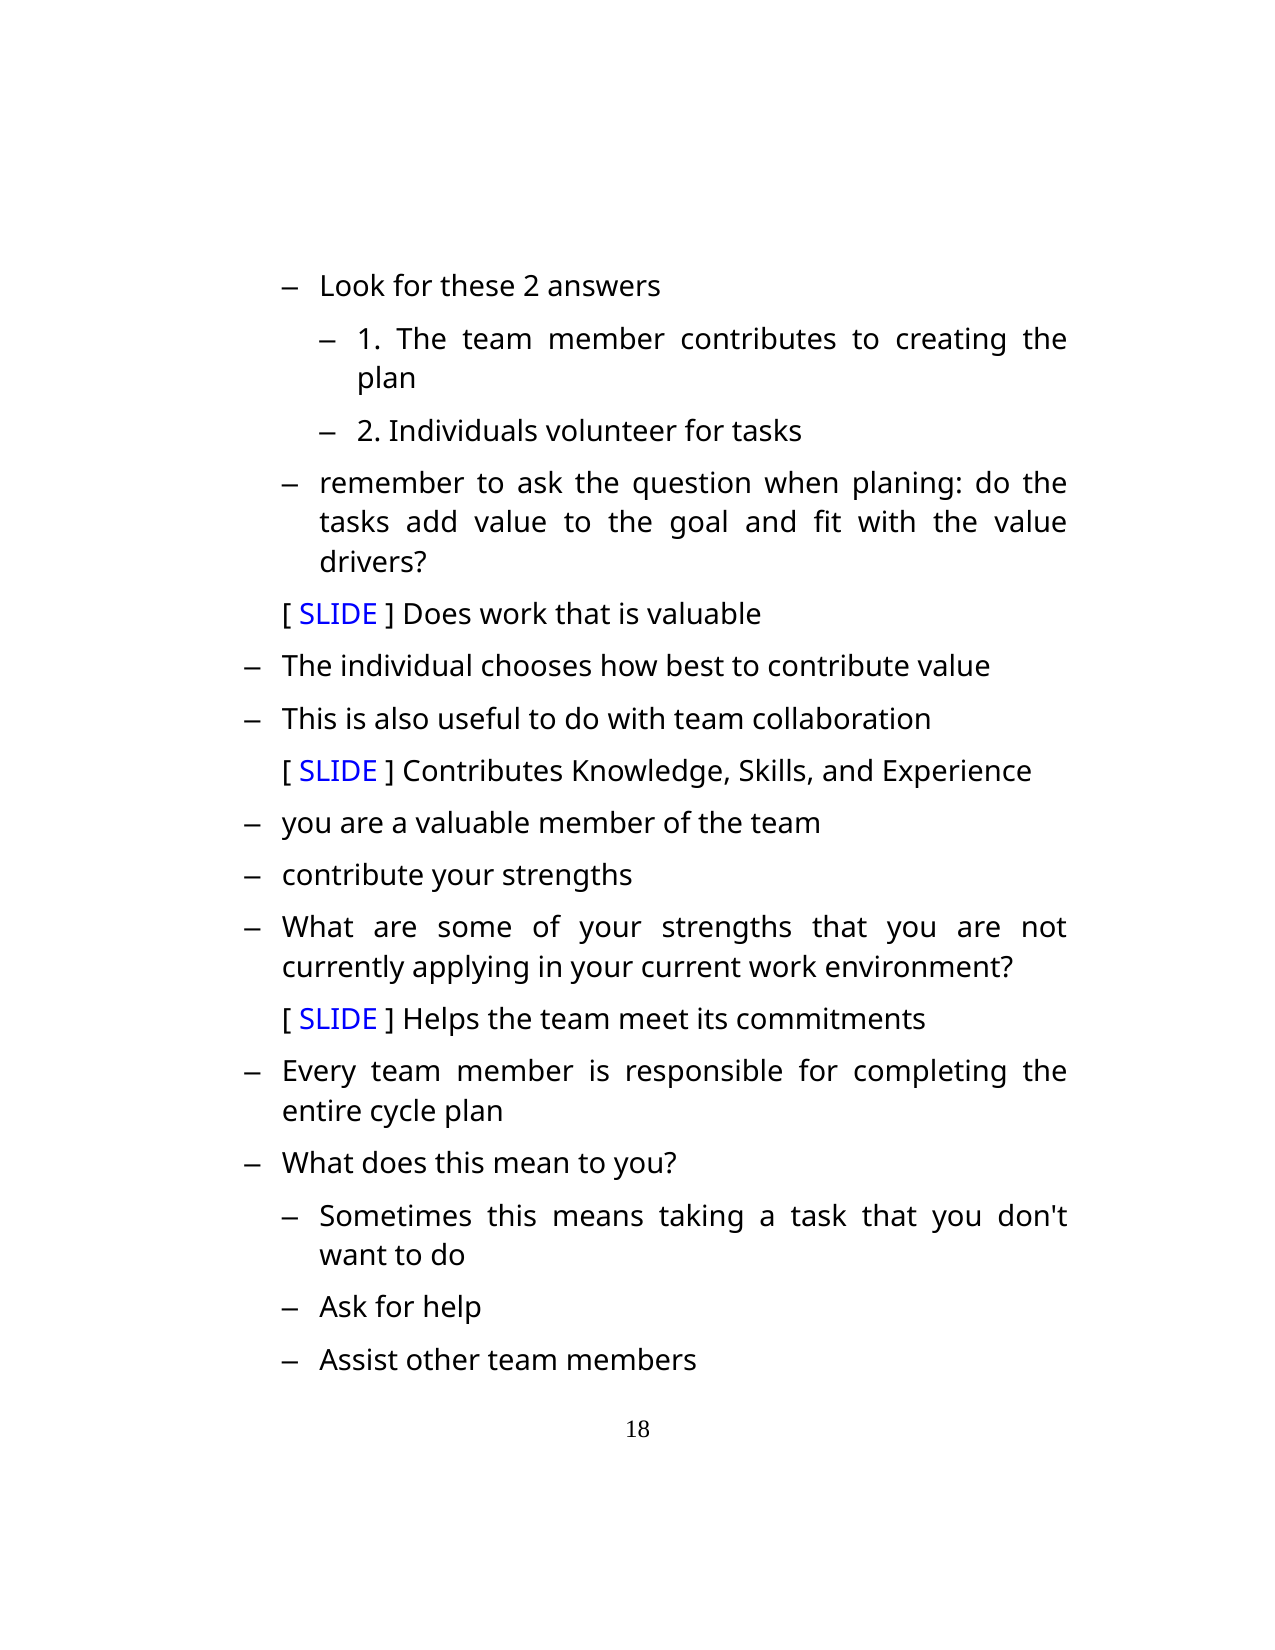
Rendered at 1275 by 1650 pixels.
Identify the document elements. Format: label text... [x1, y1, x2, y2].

list [ SLIDE ] Contributes Knowledge, Skills, and Experience [244, 750, 1068, 790]
list Sometimes this means taking a task that you don't want to do [282, 1195, 1068, 1274]
list 2. Individuals volunteer for tasks [319, 410, 1068, 449]
list This is also useful to do with team collaboration [244, 698, 1068, 738]
list Look for these 2 answers [282, 266, 1068, 305]
list The individual chooses how best to contribute value [244, 646, 1068, 685]
list remember to ask the question when planing: do the tasks add value to the goal and fit with the value drivers? [282, 462, 1068, 581]
list you are a valuable member of the team [244, 802, 1068, 842]
list Assist other team members [282, 1339, 1068, 1378]
list [ SLIDE ] Does work that is valuable [244, 593, 1068, 633]
list What does this mean to you? [244, 1143, 1068, 1182]
list What are some of your strengths that you are not currently applying in your current work environment? [244, 907, 1068, 986]
list [ SLIDE ] Helps the team meet its commitments [244, 998, 1068, 1038]
list 1. The team member contributes to creating the plan [319, 318, 1068, 397]
list Ask for help [282, 1287, 1068, 1326]
list Every team member is responsible for completing the entire cycle plan [244, 1051, 1068, 1130]
list contribute your strengths [244, 854, 1068, 894]
